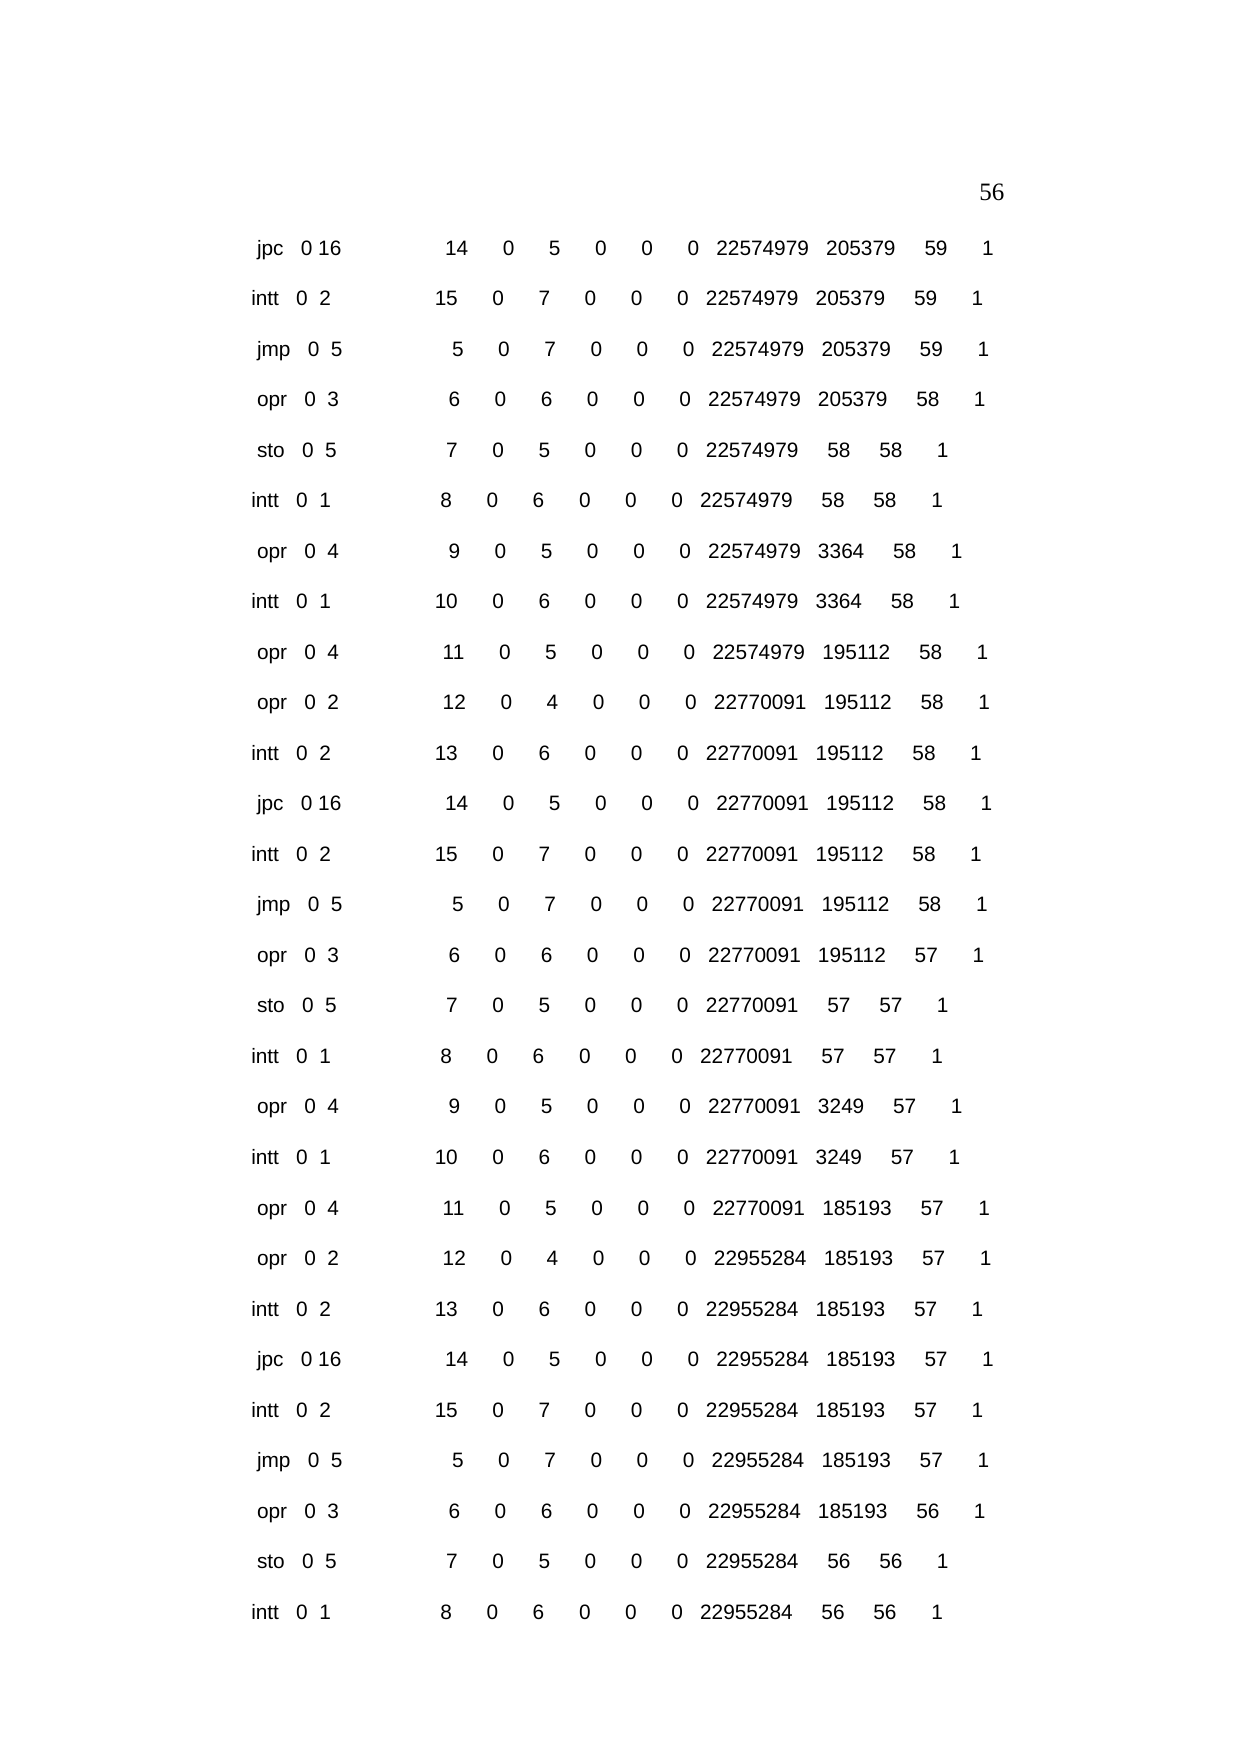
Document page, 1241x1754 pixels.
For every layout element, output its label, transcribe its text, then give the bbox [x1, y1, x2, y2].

text jpc 0 16 14 0 5 0 0 0 22955284 185193 57 1 [251, 1347, 1122, 1371]
text opr 0 4 9 0 5 0 0 0 22574979 3364 58 1 [251, 538, 1122, 562]
text opr 0 4 11 0 5 0 0 0 22574979 195112 58 1 [251, 639, 1122, 663]
text opr 0 3 6 0 6 0 0 0 22955284 185193 56 1 [251, 1498, 1122, 1522]
text jpc 0 16 14 0 5 0 0 0 22574979 205379 59 1 [251, 235, 1122, 259]
text intt 0 1 10 0 6 0 0 0 22574979 3364 58 1 [251, 589, 1122, 613]
text intt 0 2 13 0 6 0 0 0 22770091 195112 58 1 [251, 741, 1122, 764]
text sto 0 5 7 0 5 0 0 0 22574979 58 58 1 [251, 437, 1122, 461]
text intt 0 2 15 0 7 0 0 0 22955284 185193 57 1 [251, 1397, 1122, 1421]
text intt 0 1 10 0 6 0 0 0 22770091 3249 57 1 [251, 1145, 1122, 1169]
text intt 0 2 13 0 6 0 0 0 22955284 185193 57 1 [251, 1296, 1122, 1320]
text intt 0 2 15 0 7 0 0 0 22770091 195112 58 1 [251, 842, 1122, 866]
text opr 0 3 6 0 6 0 0 0 22770091 195112 57 1 [251, 943, 1122, 967]
text jmp 0 5 5 0 7 0 0 0 22574979 205379 59 1 [251, 336, 1122, 360]
text opr 0 2 12 0 4 0 0 0 22770091 195112 58 1 [251, 690, 1122, 714]
text opr 0 4 11 0 5 0 0 0 22770091 185193 57 1 [251, 1195, 1122, 1219]
text sto 0 5 7 0 5 0 0 0 22770091 57 57 1 [251, 993, 1122, 1017]
text opr 0 2 12 0 4 0 0 0 22955284 185193 57 1 [251, 1246, 1122, 1270]
text jpc 0 16 14 0 5 0 0 0 22770091 195112 58 1 [251, 791, 1122, 815]
text sto 0 5 7 0 5 0 0 0 22955284 56 56 1 [251, 1549, 1122, 1573]
text intt 0 1 8 0 6 0 0 0 22955284 56 56 1 [251, 1599, 1122, 1623]
text jmp 0 5 5 0 7 0 0 0 22955284 185193 57 1 [251, 1448, 1122, 1472]
text intt 0 1 8 0 6 0 0 0 22574979 58 58 1 [251, 488, 1122, 512]
text opr 0 4 9 0 5 0 0 0 22770091 3249 57 1 [251, 1094, 1122, 1118]
text jmp 0 5 5 0 7 0 0 0 22770091 195112 58 1 [251, 892, 1122, 916]
text opr 0 3 6 0 6 0 0 0 22574979 205379 58 1 [251, 387, 1122, 411]
text intt 0 2 15 0 7 0 0 0 22574979 205379 59 1 [251, 286, 1122, 310]
text intt 0 1 8 0 6 0 0 0 22770091 57 57 1 [251, 1044, 1122, 1068]
